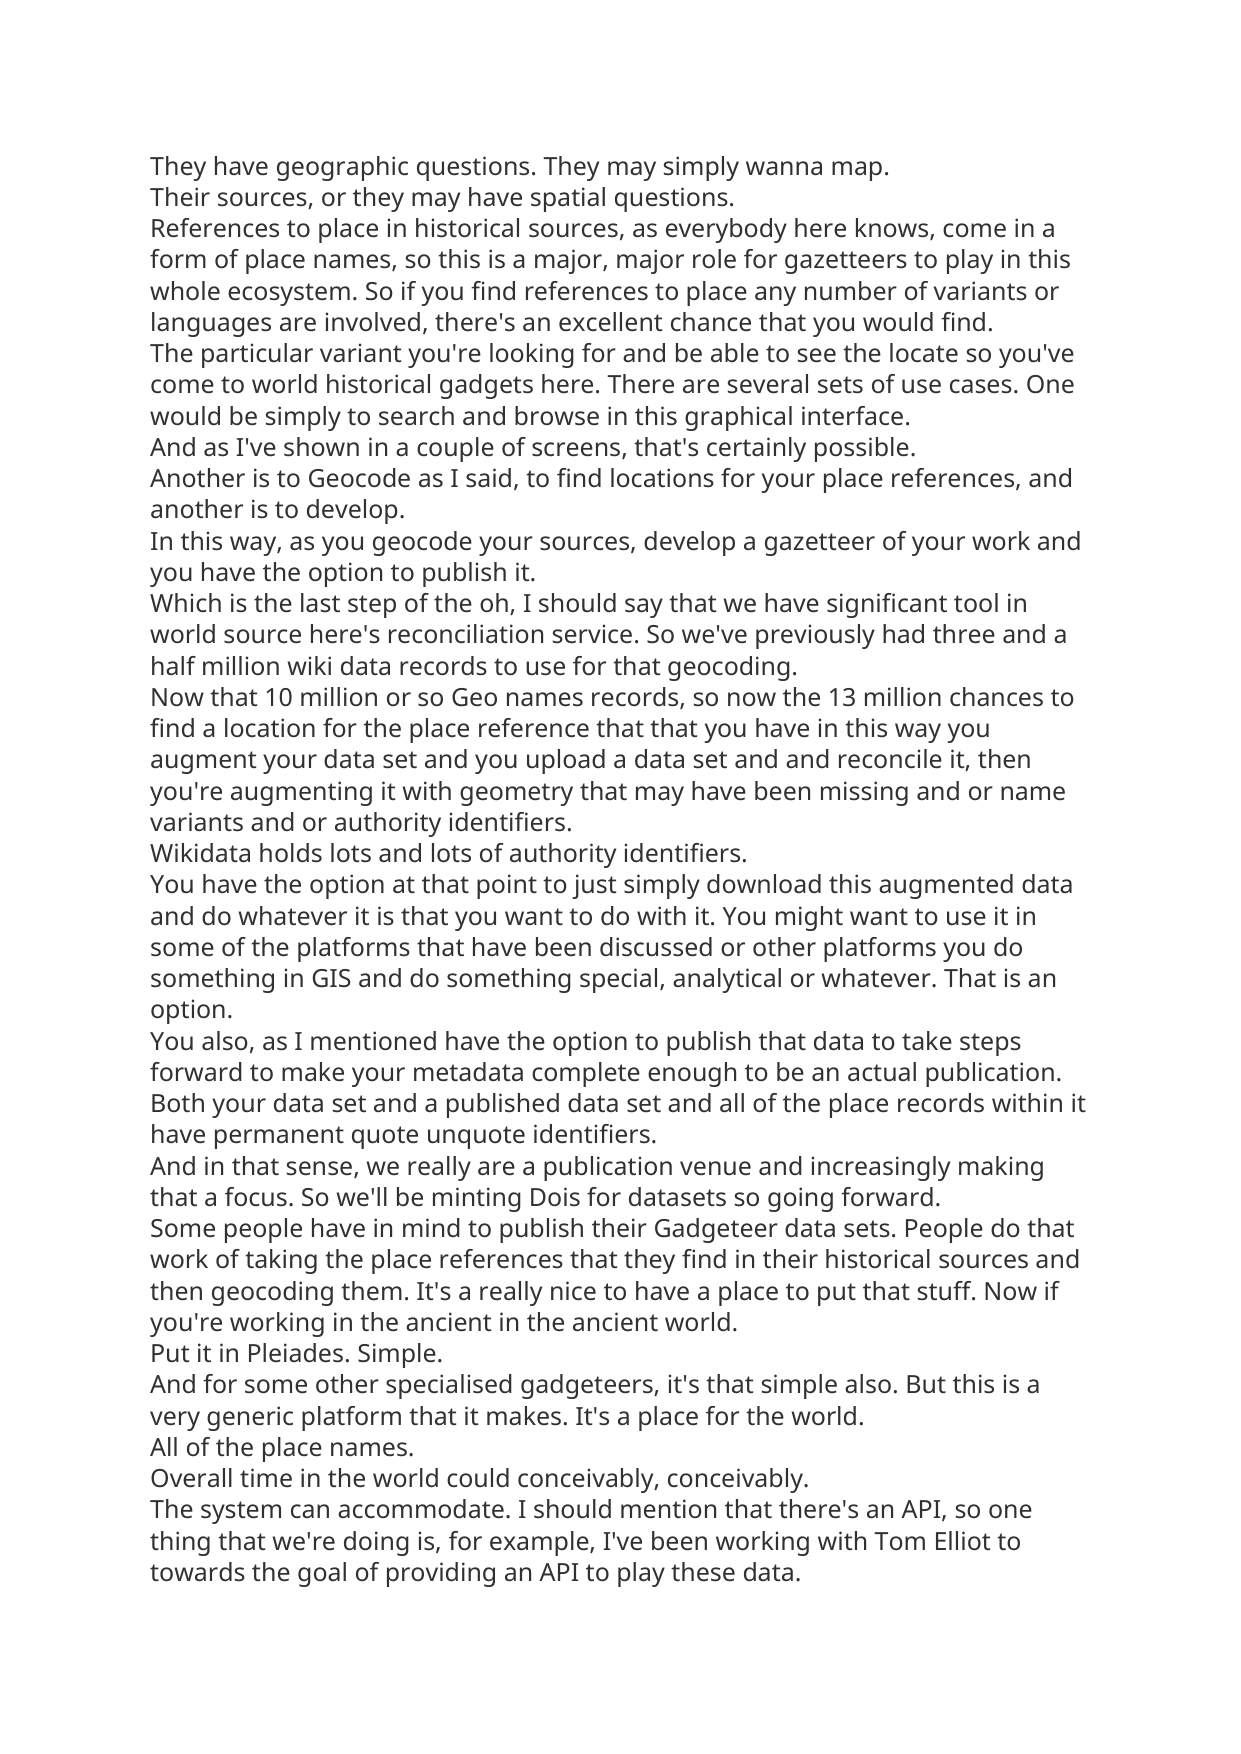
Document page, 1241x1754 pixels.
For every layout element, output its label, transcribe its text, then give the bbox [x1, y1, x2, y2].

text They have geographic questions. They may simply wanna map. Their sources, or they may have spatial questions. References to place in historical sources, as everybody here knows, come in a form of place names, so this is a major, major role for gazetteers to play in this whole ecosystem. So if you find references to place any number of variants or languages are involved, there's an excellent chance that you would find. The particular variant you're looking for and be able to see the locate so you've come to world historical gadgets here. There are several sets of use cases. One would be simply to search and browse in this graphical interface. And as I've shown in a couple of screens, that's certainly possible. Another is to Geocode as I said, to find locations for your place references, and another is to develop. In this way, as you geocode your sources, develop a gazetteer of your work and you have the option to publish it. Which is the last step of the oh, I should say that we have significant tool in world source here's reconciliation service. So we've previously had three and a half million wiki data records to use for that geocoding. Now that 10 million or so Geo names records, so now the 13 million chances to find a location for the place reference that that you have in this way you augment your data set and you upload a data set and and reconcile it, then you're augmenting it with geometry that may have been missing and or name variants and or authority identifiers. Wikidata holds lots and lots of authority identifiers. You have the option at that point to just simply download this augmented data and do whatever it is that you want to do with it. You might want to use it in some of the platforms that have been discussed or other platforms you do something in GIS and do something special, analytical or whatever. That is an option. You also, as I mentioned have the option to publish that data to take steps forward to make your metadata complete enough to be an actual publication. Both your data set and a published data set and all of the place records within it have permanent quote unquote identifiers. And in that sense, we really are a publication venue and increasingly making that a focus. So we'll be minting Dois for datasets so going forward. Some people have in mind to publish their Gadgeteer data sets. People do that work of taking the place references that they find in their historical sources and then geocoding them. It's a really nice to have a place to put that stuff. Now if you're working in the ancient in the ancient world. Put it in Pleiades. Simple. And for some other specialised gadgeteers, it's that simple also. But this is a very generic platform that it makes. It's a place for the world. All of the place names. Overall time in the world could conceivably, conceivably. The system can accommodate. I should mention that there's an API, so one thing that we're doing is, for example, I've been working with Tom Elliot to towards the goal of providing an API to play these data. [150, 150, 1090, 1587]
